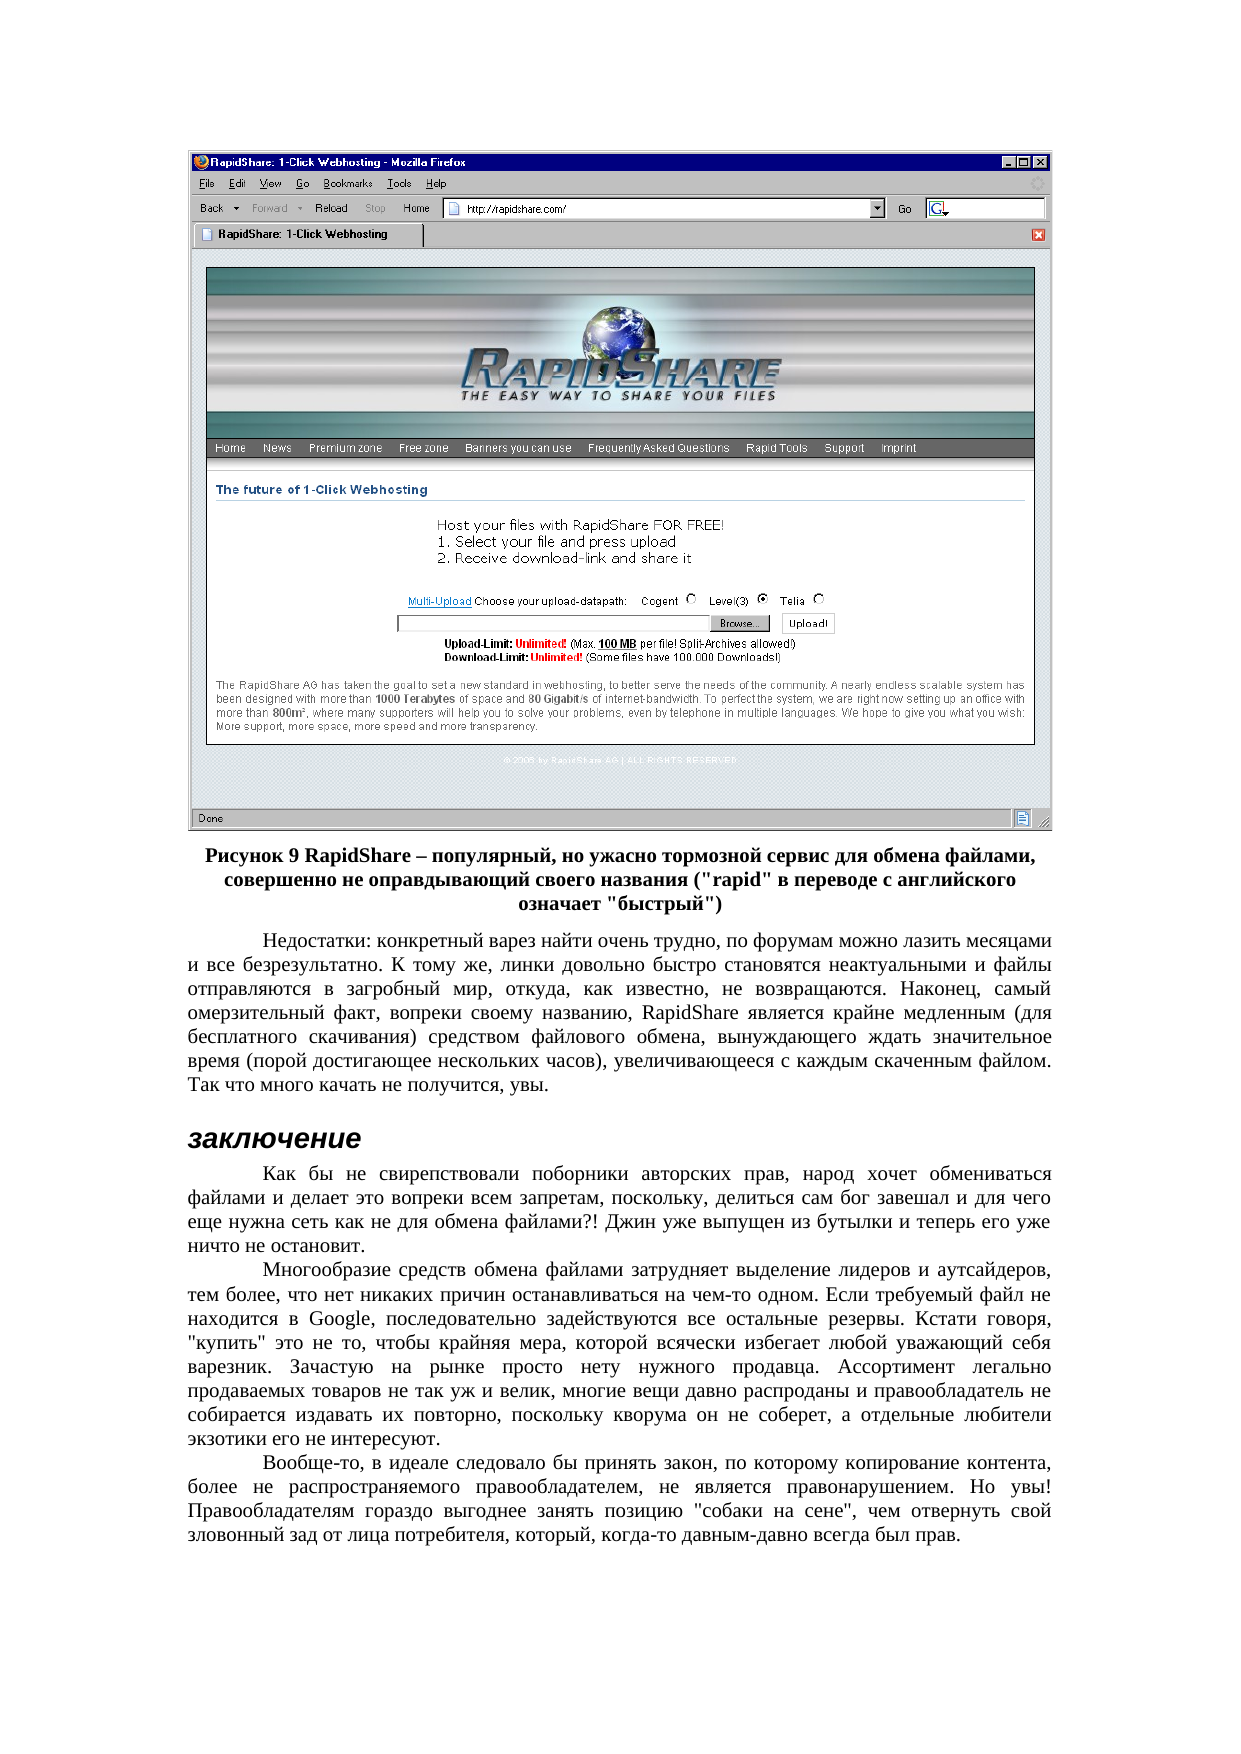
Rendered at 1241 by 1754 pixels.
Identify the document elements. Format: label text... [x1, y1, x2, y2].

text Вообще-то, в идеале следовало бы принять закон, по которому копирование контента, более не распространяемого правообладателем, не является правонарушением. Но увы! Правообладателям гораздо выгоднее занять позицию "собаки на сене", чем отвернуть свой зловонный зад от лица потребителя, который, когда-то давным-давно всегда был прав. [187, 1450, 1053, 1546]
text Рисунок 9 RapidShare – популярный, но ужасно тормозной сервис для обмена файлами, совершенно не оправдывающий своего названия ("rapid" в переводе с английского означает "быстрый") [187, 843, 1053, 915]
text Многообразие средств обмена файлами затрудняет выделение лидеров и аутсайдеров, тем более, что нет никаких причин останавливаться на чем-то одном. Если требуемый файл не находится в Google, последовательно задействуются все остальные резервы. Кстати говоря, "купить" это не то, чтобы крайняя мера, которой всячески избегает любой уважающий себя варезник. Зачастую на рынке просто нету нужного продавца. Ассортимент легально продаваемых товаров не так уж и велик, многие вещи давно распроданы и правообладатель не собирается издавать их повторно, поскольку кворума он не соберет, а отдельные любители экзотики его не интересуют. [187, 1257, 1053, 1450]
subtitle заключение [187, 1121, 1053, 1155]
picture [188, 150, 1053, 831]
text Недостатки: конкретный варез найти очень трудно, по форумам можно лазить месяцами и все безрезультатно. К тому же, линки довольно быстро становятся неактуальными и файлы отправляются в загробный мир, откуда, как известно, не возвращаются. Наконец, самый омерзительный факт, вопреки своему названию, RapidShare является крайне медленным (для бесплатного скачивания) средством файлового обмена, вынуждающего ждать значительное время (порой достигающее нескольких часов), увеличивающееся с каждым скаченным файлом. Так что много качать не получится, увы. [187, 928, 1053, 1096]
text Как бы не свирепствовали поборники авторских прав, народ хочет обмениваться файлами и делает это вопреки всем запретам, поскольку, делиться сам бог завешал и для чего еще нужна сеть как не для обмена файлами?! Джин уже выпущен из бутылки и теперь его уже ничто не остановит. [187, 1161, 1053, 1257]
